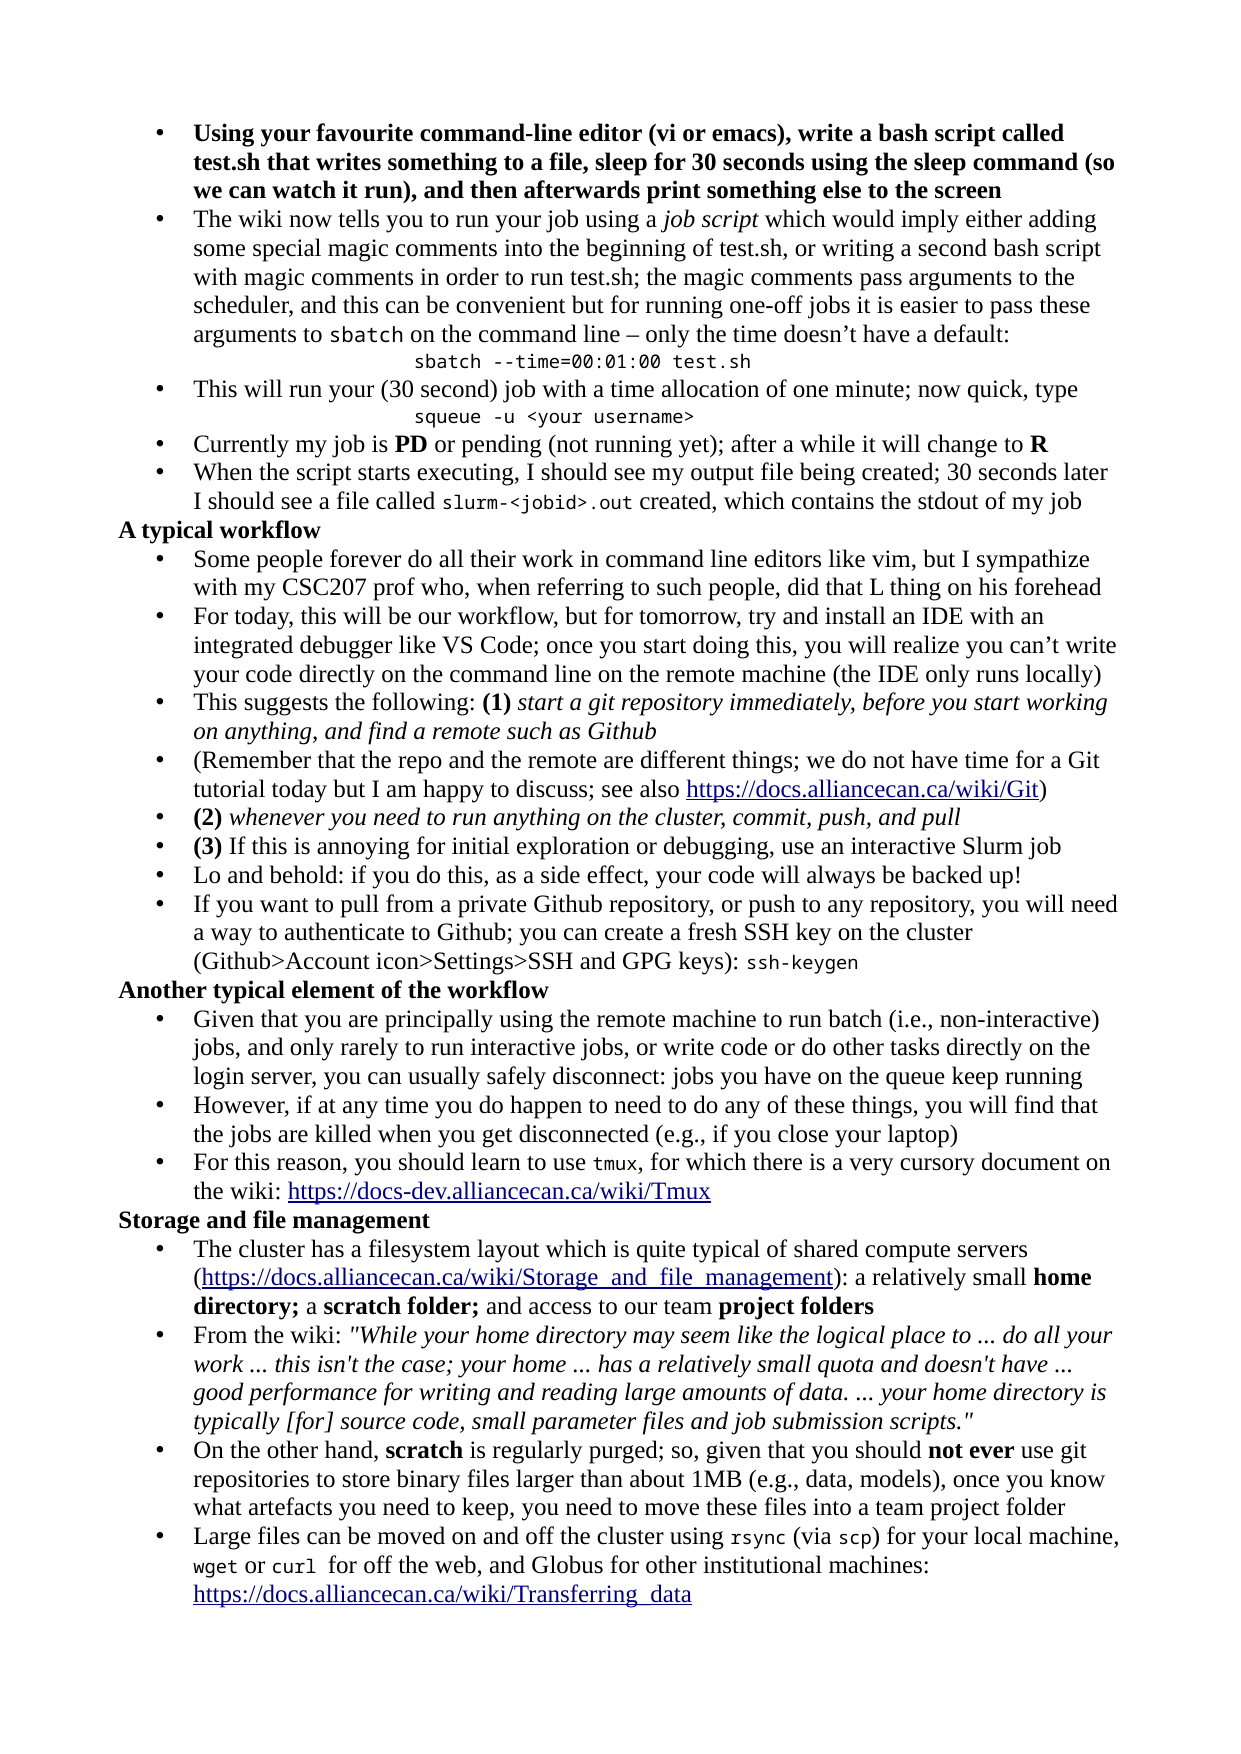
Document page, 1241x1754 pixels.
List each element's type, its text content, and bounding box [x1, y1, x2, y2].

list From the wiki: "While your home directory may seem like the logical place to ... do all your work ... this isn't the case; your home ... has a relatively small quota and doesn't have ... good performance for writing and reading large amounts of data. ... your home directory is typically [for] source code, small parameter files and job submission scripts." [156, 1320, 1122, 1435]
list Lo and behold: if you do this, as a side effect, your code will always be backed up! [156, 860, 1122, 889]
list For this reason, you should learn to use tmux, for which there is a very cursory document on the wiki: https://docs-dev.alliancecan.ca/wiki/Tmux [156, 1147, 1122, 1205]
text A typical workflow [118, 515, 1122, 544]
list When the script starts executing, I should see my output file being created; 30 seconds later I should see a file called slurm-<jobid>.out created, which contains the stdout of my job [156, 457, 1122, 515]
list The wiki now tells you to run your job using a job script which would imply either adding some special magic comments into the beginning of test.sh, or writing a second bash script with magic comments in order to run test.sh; the magic comments pass arguments to the scheduler, and this can be convenient but for running one-off jobs it is easier to pass these arguments to sbatch on the command line – only the time doesn’t have a default: [156, 204, 1122, 349]
text Another typical element of the workflow [118, 975, 1122, 1004]
list Given that you are principally using the remote machine to run batch (i.e., non-interactive) jobs, and only rarely to run interactive jobs, or write code or do other tasks directly on the login server, you can usually safely disconnect: jobs you have on the queue keep running [156, 1004, 1122, 1090]
list (Remember that the repo and the remote are different things; we do not have time for a Git tutorial today but I am happy to discuss; see also https://docs.alliancecan.ca/wiki/Git) [156, 745, 1122, 802]
text sbatch --time=00:01:00 test.sh [118, 349, 1122, 374]
list For today, this will be our workflow, but for tomorrow, try and install an IDE with an integrated debugger like VS Code; once you start doing this, you will realize you can’t write your code directly on the command line on the remote machine (the IDE only runs locally) [156, 601, 1122, 687]
text Storage and file management [118, 1205, 1122, 1234]
list Using your favourite command-line editor (vi or emacs), write a bash script called test.sh that writes something to a file, sleep for 30 seconds using the sleep command (so we can watch it run), and then afterwards print something else to the screen [156, 118, 1122, 204]
list However, if at any time you do happen to need to do any of these things, you will find that the jobs are killed when you get disconnected (e.g., if you close your laptop) [156, 1090, 1122, 1147]
list On the other hand, scratch is regularly purged; so, given that you should not ever use git repositories to store binary files larger than about 1MB (e.g., data, models), once you know what artefacts you need to keep, you need to move these files into a team project folder [156, 1435, 1122, 1521]
list If you want to pull from a private Github repository, or push to any repository, you will need a way to authenticate to Github; you can create a fresh SSH key on the cluster (Github>Account icon>Settings>SSH and GPG keys): ssh-keygen [156, 889, 1122, 975]
list Some people forever do all their work in command line editors like vim, but I sympathize with my CSC207 prof who, when referring to such people, did that L thing on his forehead [156, 544, 1122, 601]
list (3) If this is annoying for initial exploration or debugging, use an interactive Slurm job [156, 831, 1122, 860]
list (2) whenever you need to run anything on the cluster, commit, push, and pull [156, 802, 1122, 831]
list The cluster has a filesystem layout which is quite typical of shared compute servers (https://docs.alliancecan.ca/wiki/Storage_and_file_management): a relatively small home directory; a scratch folder; and access to our team project folders [156, 1234, 1122, 1320]
list This will run your (30 second) job with a time allocation of one minute; now quick, type [156, 374, 1122, 403]
list This suggests the following: (1) start a git repository immediately, before you start working on anything, and find a remote such as Github [156, 687, 1122, 745]
list Large files can be moved on and off the cluster using rsync (via scp) for your local machine, wget or curl for off the web, and Globus for other institutional machines: https://docs.alliancecan.ca/wiki/Transferring_data [156, 1521, 1122, 1607]
text squeue -u <your username> [118, 403, 1122, 429]
list Currently my job is PD or pending (not running yet); after a while it will change to R [156, 429, 1122, 457]
